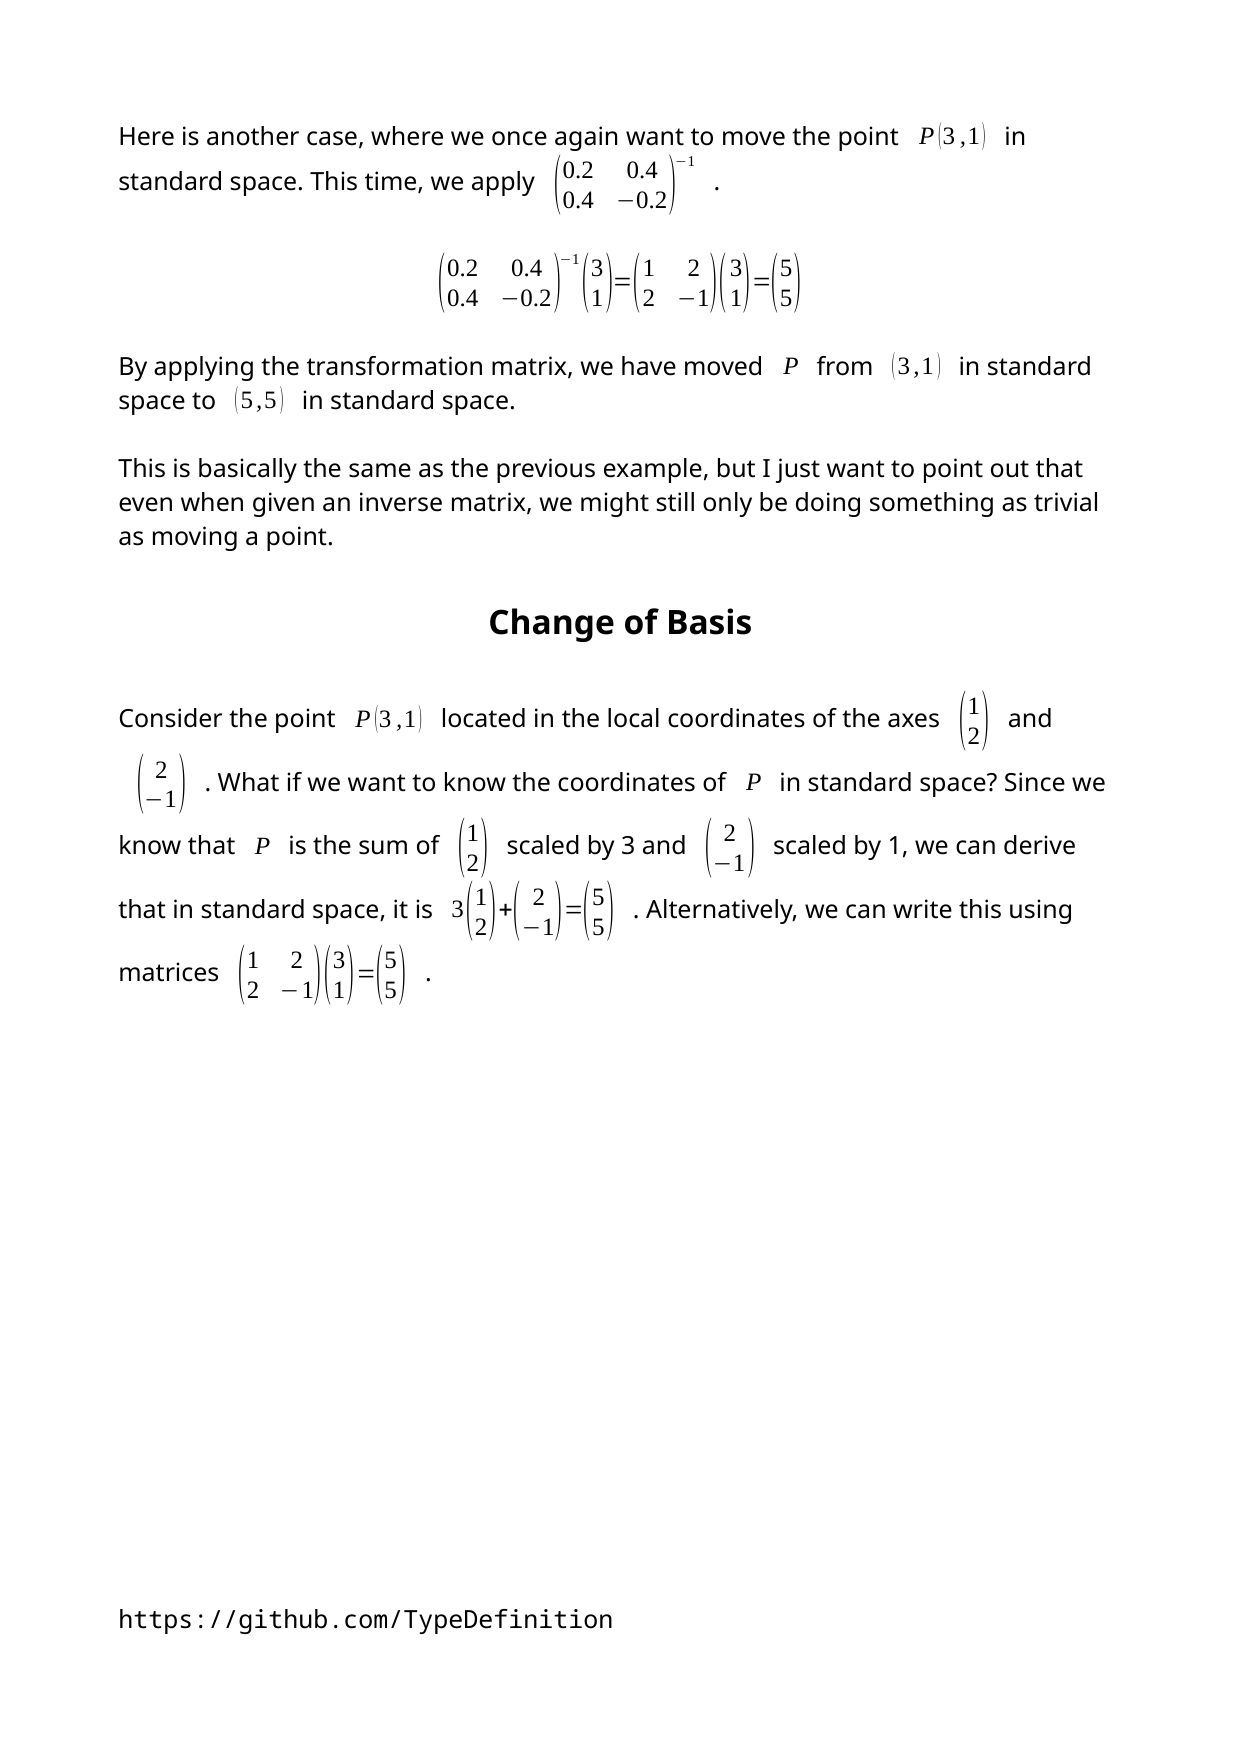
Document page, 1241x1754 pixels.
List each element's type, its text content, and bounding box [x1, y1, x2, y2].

text Change of Basis [118, 598, 1122, 644]
text By applying the transformation matrix, we have movedfromin standard space toin standard space. [118, 348, 1122, 416]
text Here is another case, where we once again want to move the pointin standard space. This time, we apply. [118, 118, 1122, 216]
text Consider the pointlocated in the local coordinates of the axesand. What if we want to know the coordinates ofin standard space? Since we know thatis the sum ofscaled by 3 andscaled by 1, we can derive that in standard space, it is. Alternatively, we can write this using matrices. [118, 690, 1122, 1007]
text This is basically the same as the previous example, but I just want to point out that even when given an inverse matrix, we might still only be doing something as trivial as moving a point. [118, 450, 1122, 553]
